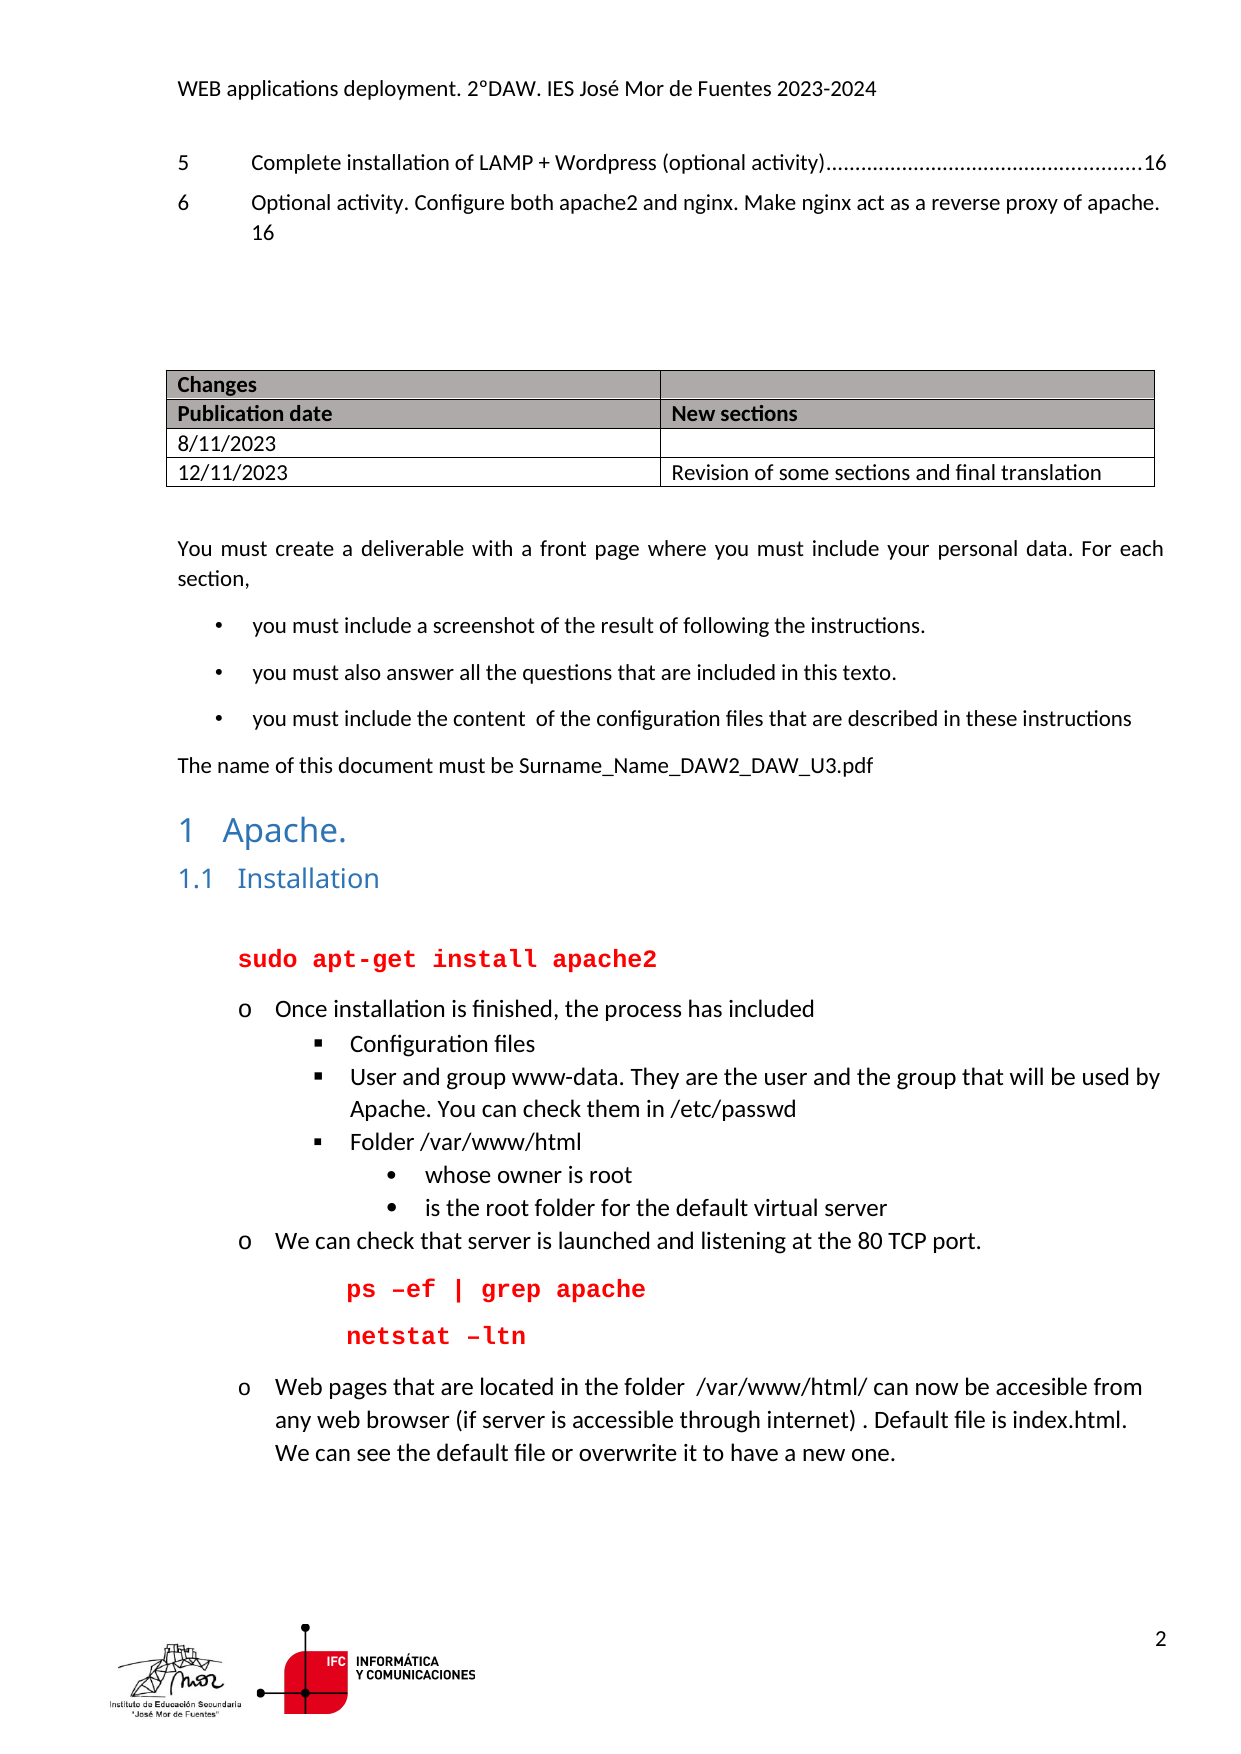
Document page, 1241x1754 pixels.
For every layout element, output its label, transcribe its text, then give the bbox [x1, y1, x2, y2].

list Once installation is finished, the process has included [237, 993, 1167, 1025]
table_cell 12/11/2023 [167, 458, 660, 486]
list you must include the content of the configuration files that are described in these instructions [215, 704, 1167, 732]
list Web pages that are located in the folder /var/www/html/ can now be accesible from any web browser (if server is accessible through internet) . Default file is index.html. We can see the default file or overwrite it to have a new one. [237, 1371, 1167, 1468]
list Configuration files [312, 1028, 1167, 1058]
table_cell [661, 429, 1154, 457]
table_cell New sections [661, 400, 1154, 428]
picture [100, 1631, 249, 1736]
picture [256, 1624, 475, 1714]
text The name of this document must be Surname_Name_DAW2_DAW_U3.pdf [177, 751, 1167, 779]
list you must also answer all the questions that are included in this texto. [215, 658, 1167, 686]
text netstat –ltn [272, 1323, 1167, 1352]
list you must include a screenshot of the result of following the instructions. [215, 611, 1167, 639]
list User and group www-data. They are the user and the group that will be used by Apache. You can check them in /etc/passwd [312, 1061, 1167, 1124]
subtitle Apache. [177, 807, 1167, 852]
list is the root folder for the default virtual server [387, 1192, 1167, 1223]
text 6 Optional activity. Configure both apache2 and nginx. Make nginx act as a reverse proxy of apache. 16 [177, 188, 1167, 246]
table_cell Publication date [167, 400, 660, 428]
text ps –ef | grep apache [272, 1276, 1167, 1304]
table_cell 8/11/2023 [167, 429, 660, 457]
table_header [661, 371, 1154, 398]
table_header Changes [167, 371, 660, 398]
text 5 Complete installation of LAMP + Wordpress (optional activity) 16 [177, 148, 1167, 176]
list Folder /var/www/html [312, 1127, 1167, 1157]
subtitle Installation [177, 860, 1167, 897]
list We can check that server is launched and listening at the 80 TCP port. [237, 1225, 1167, 1257]
table_cell Revision of some sections and final translation [661, 458, 1154, 486]
text You must create a deliverable with a front page where you must include your personal data. For each section, [177, 534, 1167, 592]
list whose owner is root [387, 1159, 1167, 1190]
text sudo apt-get install apache2 [177, 946, 1167, 975]
